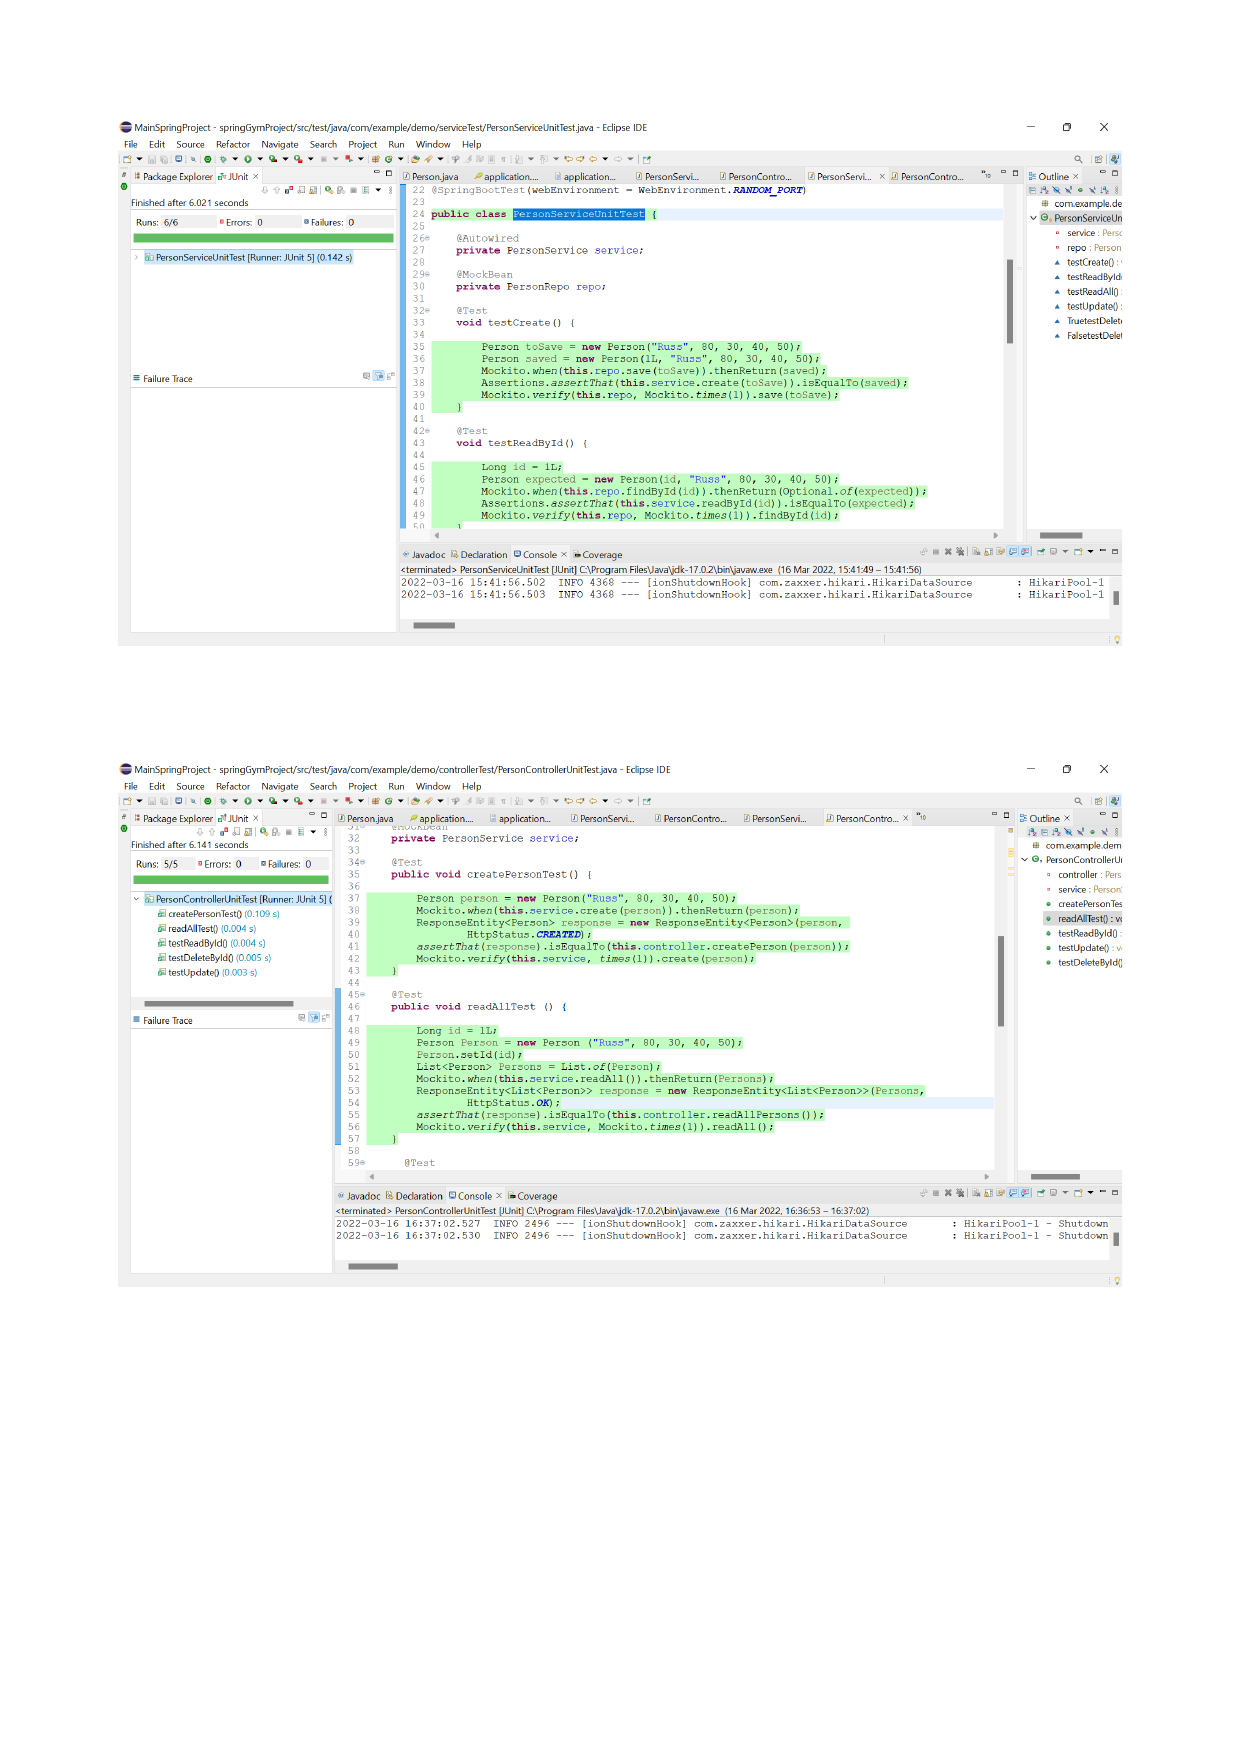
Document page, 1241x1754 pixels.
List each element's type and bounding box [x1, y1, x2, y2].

picture [118, 760, 1123, 1287]
picture [118, 118, 1123, 646]
